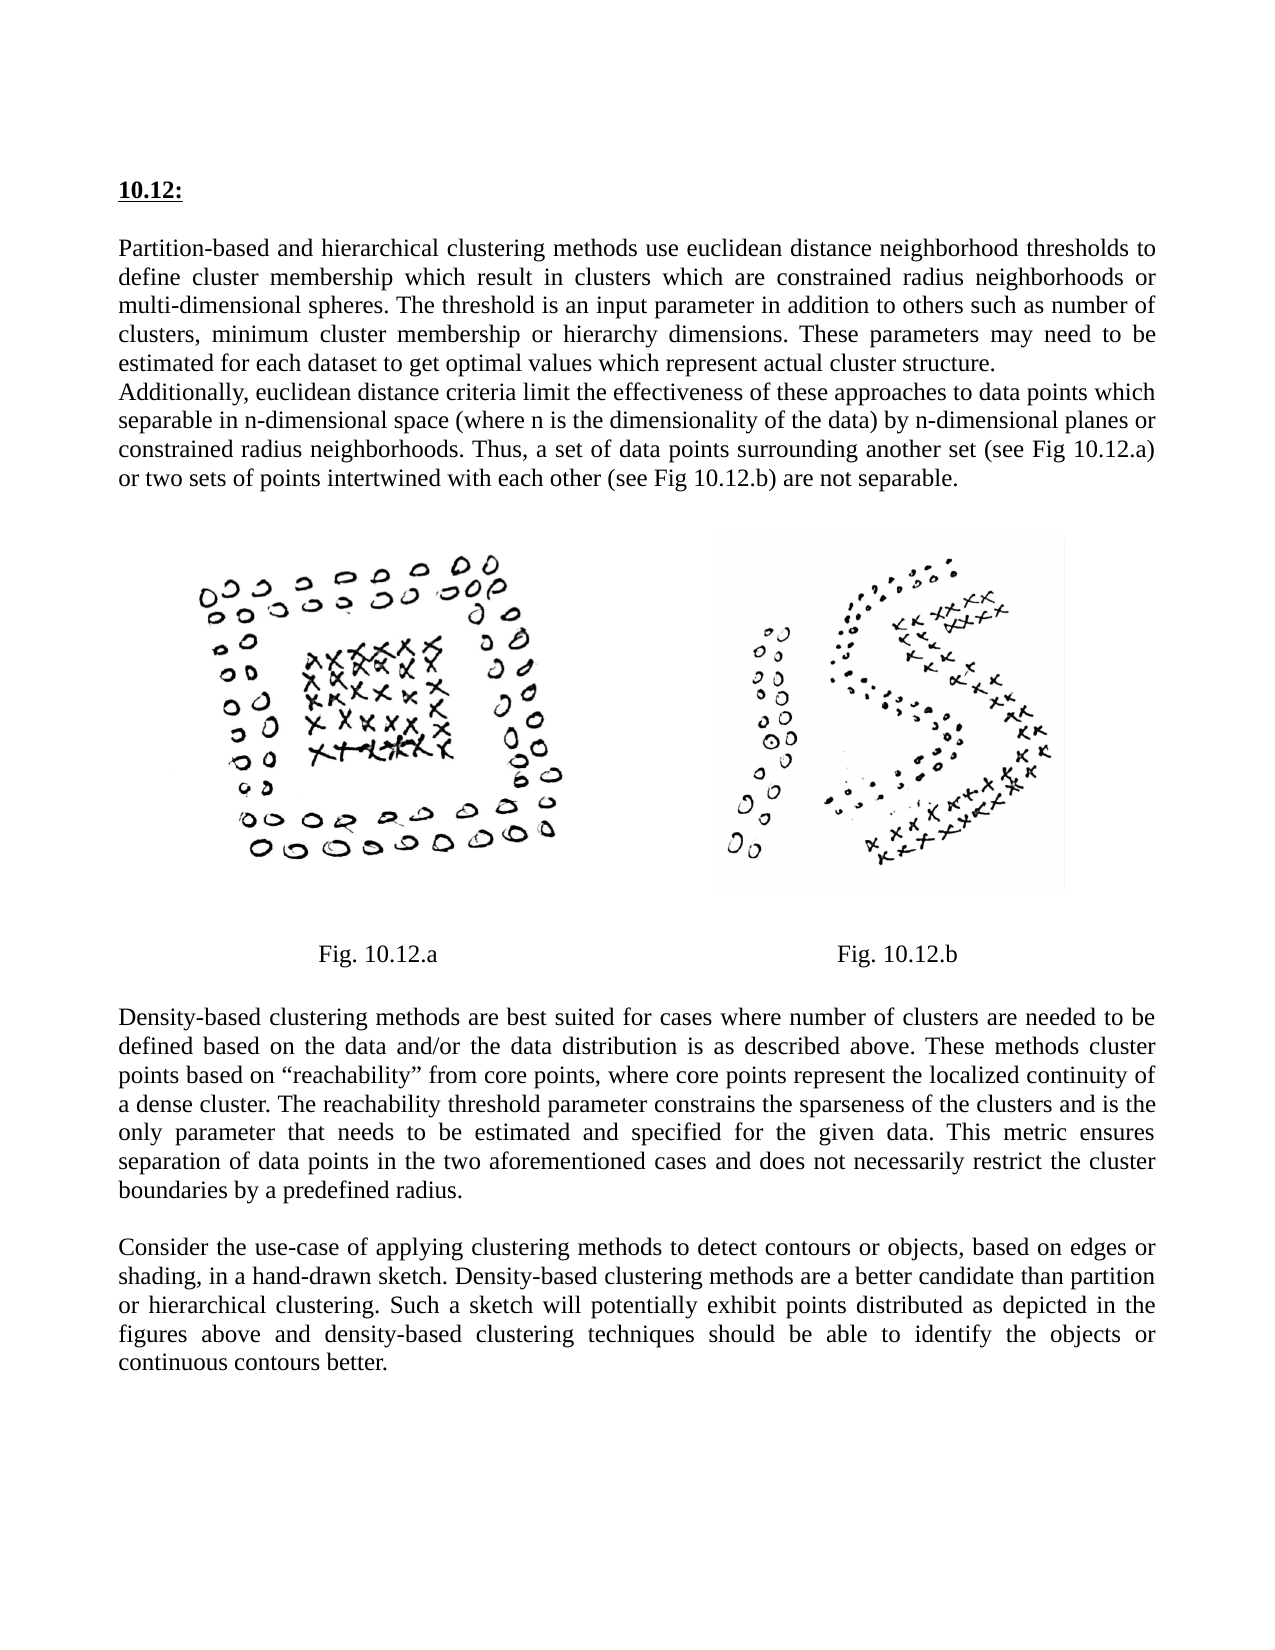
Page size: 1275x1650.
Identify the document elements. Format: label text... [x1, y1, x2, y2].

table_cell Fig. 10.12.a [118, 934, 637, 974]
text 10.12: [118, 176, 1157, 204]
picture [167, 526, 589, 881]
text Partition-based and hierarchical clustering methods use euclidean distance neighborhood thresholds to define cluster membership which result in clusters which are constrained radius neighborhoods or multi-dimensional spheres. The threshold is an input parameter in addition to others such as number of clusters, minimum cluster membership or hierarchy dimensions. These parameters may need to be estimated for each dataset to get optimal values which represent actual cluster structure. [118, 233, 1157, 377]
table_header [638, 521, 1157, 933]
table_header [118, 521, 637, 933]
picture [712, 530, 1065, 899]
text Density-based clustering methods are best suited for cases where number of clusters are needed to be defined based on the data and/or the data distribution is as described above. These methods cluster points based on “reachability” from core points, where core points represent the localized continuity of a dense cluster. The reachability threshold parameter constrains the sparseness of the clusters and is the only parameter that needs to be estimated and specified for the given data. This metric ensures separation of data points in the two aforementioned cases and does not necessarily restrict the cluster boundaries by a predefined radius. [118, 1002, 1157, 1204]
text Consider the use-case of applying clustering methods to detect contours or objects, based on edges or shading, in a hand-drawn sketch. Density-based clustering methods are a better candidate than partition or hierarchical clustering. Such a sketch will potentially exhibit points distributed as depicted in the figures above and density-based clustering techniques should be able to identify the objects or continuous contours better. [118, 1232, 1157, 1376]
text Additionally, euclidean distance criteria limit the effectiveness of these approaches to data points which separable in n-dimensional space (where n is the dimensionality of the data) by n-dimensional planes or constrained radius neighborhoods. Thus, a set of data points surrounding another set (see Fig 10.12.a) or two sets of points intertwined with each other (see Fig 10.12.b) are not separable. [118, 377, 1157, 492]
table_cell Fig. 10.12.b [638, 934, 1157, 974]
